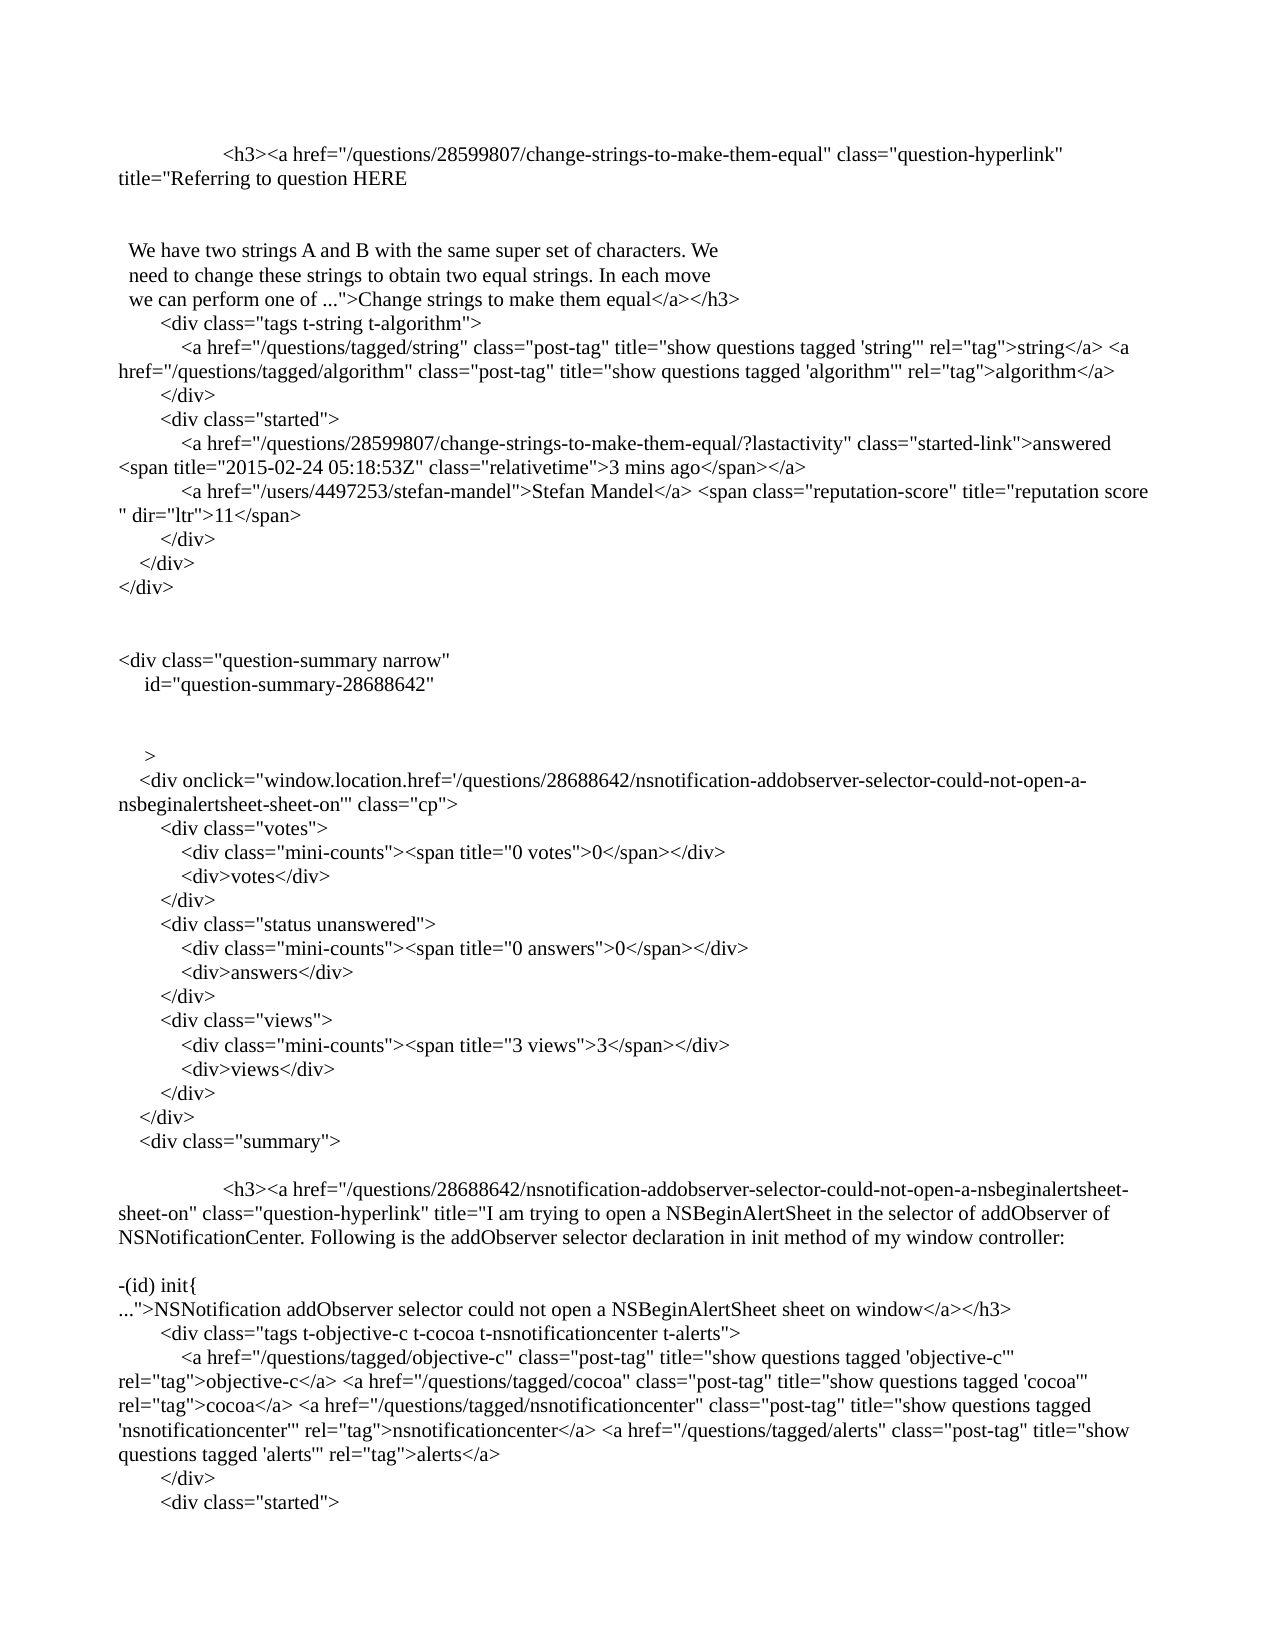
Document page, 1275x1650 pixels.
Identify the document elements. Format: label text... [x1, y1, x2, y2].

text </div> [118, 984, 1157, 1008]
text <div>views</div> [118, 1057, 1157, 1081]
text <div class="status unanswered"> [118, 912, 1157, 936]
text ...">NSNotification addObserver selector could not open a NSBeginAlertSheet sheet on window</a></h3> [118, 1297, 1157, 1321]
text <div class="question-summary narrow" [118, 647, 1157, 672]
text <a href="/questions/tagged/string" class="post-tag" title="show questions tagged 'string'" rel="tag">string</a> <a href="/questions/tagged/algorithm" class="post-tag" title="show questions tagged 'algorithm'" rel="tag">algorithm</a> [118, 335, 1157, 383]
text <a href="/questions/tagged/objective-c" class="post-tag" title="show questions tagged 'objective-c'" rel="tag">objective-c</a> <a href="/questions/tagged/cocoa" class="post-tag" title="show questions tagged 'cocoa'" rel="tag">cocoa</a> <a href="/questions/tagged/nsnotificationcenter" class="post-tag" title="show questions tagged 'nsnotificationcenter'" rel="tag">nsnotificationcenter</a> <a href="/questions/tagged/alerts" class="post-tag" title="show questions tagged 'alerts'" rel="tag">alerts</a> [118, 1345, 1157, 1466]
text <div class="started"> [118, 407, 1157, 431]
text <h3><a href="/questions/28599807/change-strings-to-make-them-equal" class="question-hyperlink" title="Referring to question HERE [118, 142, 1157, 190]
text </div> [118, 575, 1157, 599]
text <div class="mini-counts"><span title="0 votes">0</span></div> [118, 840, 1157, 864]
text we can perform one of ...">Change strings to make them equal</a></h3> [118, 287, 1157, 311]
text <div class="tags t-objective-c t-cocoa t-nsnotificationcenter t-alerts"> [118, 1321, 1157, 1345]
text <a href="/questions/28599807/change-strings-to-make-them-equal/?lastactivity" class="started-link">answered <span title="2015-02-24 05:18:53Z" class="relativetime">3 mins ago</span></a> [118, 431, 1157, 479]
text </div> [118, 1081, 1157, 1105]
text id="question-summary-28688642" [118, 672, 1157, 696]
text </div> [118, 1105, 1157, 1129]
text <h3><a href="/questions/28688642/nsnotification-addobserver-selector-could-not-open-a-nsbeginalertsheet-sheet-on" class="question-hyperlink" title="I am trying to open a NSBeginAlertSheet in the selector of addObserver of NSNotificationCenter. Following is the addObserver selector declaration in init method of my window controller: [118, 1177, 1157, 1249]
text </div> [118, 888, 1157, 912]
text <div class="tags t-string t-algorithm"> [118, 311, 1157, 335]
text <div>votes</div> [118, 864, 1157, 888]
text <div class="views"> [118, 1008, 1157, 1032]
text </div> [118, 383, 1157, 407]
text </div> [118, 1466, 1157, 1490]
text -(id) init{ [118, 1273, 1157, 1297]
text <div>answers</div> [118, 960, 1157, 984]
text <div class="mini-counts"><span title="3 views">3</span></div> [118, 1032, 1157, 1057]
text <div class="summary"> [118, 1129, 1157, 1153]
text <div onclick="window.location.href='/questions/28688642/nsnotification-addobserver-selector-could-not-open-a-nsbeginalertsheet-sheet-on'" class="cp"> [118, 768, 1157, 816]
text We have two strings A and B with the same super set of characters. We [118, 238, 1157, 262]
text <a href="/users/4497253/stefan-mandel">Stefan Mandel</a> <span class="reputation-score" title="reputation score " dir="ltr">11</span> [118, 479, 1157, 527]
text need to change these strings to obtain two equal strings. In each move [118, 262, 1157, 287]
text <div class="votes"> [118, 816, 1157, 840]
text </div> [118, 551, 1157, 575]
text <div class="mini-counts"><span title="0 answers">0</span></div> [118, 936, 1157, 960]
text <div class="started"> [118, 1490, 1157, 1514]
text > [118, 744, 1157, 768]
text </div> [118, 527, 1157, 551]
